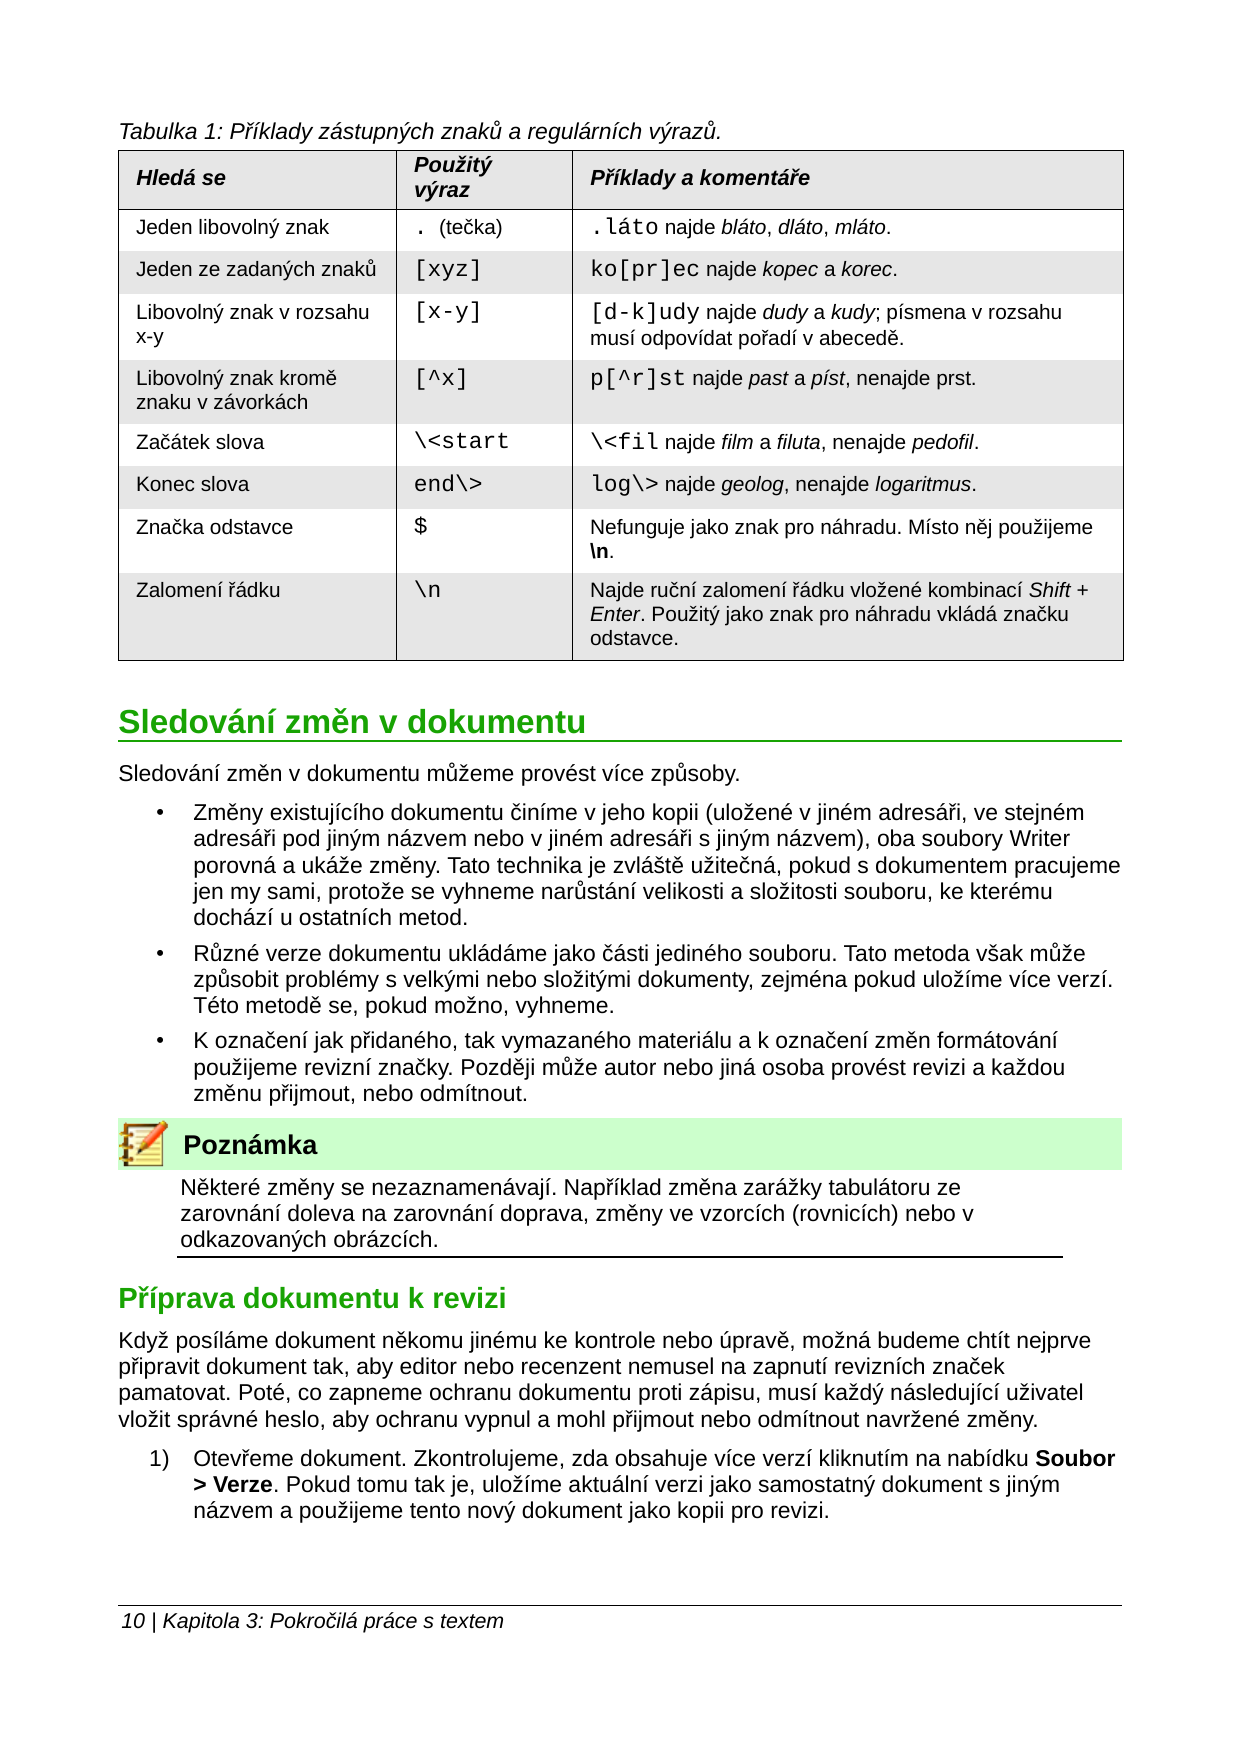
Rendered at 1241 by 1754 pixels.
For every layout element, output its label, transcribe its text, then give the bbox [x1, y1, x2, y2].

table_cell Značka odstavce [119, 509, 396, 573]
table_cell [d-k]udy najde dudy a kudy; písmena v rozsahu musí odpovídat pořadí v abecedě. [573, 294, 1123, 360]
table_cell ko[pr]ec najde kopec a korec. [573, 251, 1123, 294]
table_cell Libovolný znak v rozsahu x-y [119, 294, 396, 360]
list Změny existujícího dokumentu činíme v jeho kopii (uložené v jiném adresáři, ve stejném adresáři pod jiným názvem nebo v jiném adresáři s jiným názvem), oba soubory Writer porovná a ukáže změny. Tato technika je zvláště užitečná, pokud s dokumentem pracujeme jen my sami, protože se vyhneme narůstání velikosti a složitosti souboru, ke kterému dochází u ostatních metod. [156, 799, 1122, 931]
list Když posíláme dokument někomu jinému ke kontrole nebo úpravě, možná budeme chtít nejprve připravit dokument tak, aby editor nebo recenzent nemusel na zapnutí revizních značek pamatovat. Poté, co zapneme ochranu dokumentu proti zápisu, musí každý následující uživatel vložit správné heslo, aby ochranu vypnul a mohl přijmout nebo odmítnout navržené změny. [118, 1327, 1122, 1432]
table_cell p[^r]st najde past a píst, nenajde prst. [573, 360, 1123, 424]
subtitle Poznámka [118, 1118, 1122, 1170]
table_cell .láto najde bláto, dláto, mláto. [573, 210, 1123, 251]
picture [119, 1119, 170, 1170]
list K označení jak přidaného, tak vymazaného materiálu a k označení změn formátování použijeme revizní značky. Později může autor nebo jiná osoba provést revizi a každou změnu přijmout, nebo odmítnout. [156, 1027, 1122, 1107]
table_cell Zalomení řádku [119, 573, 396, 660]
table_cell Jeden libovolný znak [119, 210, 396, 251]
list Sledování změn v dokumentu můžeme provést více způsoby. [118, 760, 1122, 786]
table_cell Začátek slova [119, 424, 396, 466]
table_cell Libovolný znak kromě znaku v závorkách [119, 360, 396, 424]
table_cell \<fil najde film a filuta, nenajde pedofil. [573, 424, 1123, 466]
table_cell log\> najde geolog, nenajde logaritmus. [573, 466, 1123, 509]
table_header Použitý výraz [397, 151, 572, 209]
table_cell [^x] [397, 360, 572, 424]
table_cell [x-y] [397, 294, 572, 360]
table_cell Najde ruční zalomení řádku vložené kombinací Shift + Enter. Použitý jako znak pro náhradu vkládá značku odstavce. [573, 573, 1123, 660]
text Některé změny se nezaznamenávají. Například změna zarážky tabulátoru ze zarovnání doleva na zarovnání doprava, změny ve vzorcích (rovnicích) nebo v odkazovaných obrázcích. [177, 1170, 1063, 1256]
table_cell Jeden ze zadaných znaků [119, 251, 396, 294]
list Různé verze dokumentu ukládáme jako části jediného souboru. Tato metoda však může způsobit problémy s velkými nebo složitými dokumenty, zejména pokud uložíme více verzí. Této metodě se, pokud možno, vyhneme. [156, 939, 1122, 1019]
table_header Příklady a komentáře [573, 151, 1123, 209]
table_cell . (tečka) [397, 210, 572, 251]
table_cell Konec slova [119, 466, 396, 509]
table_cell $ [397, 509, 572, 573]
text Tabulka 1: Příklady zástupných znaků a regulárních výrazů. [118, 118, 1122, 144]
table_cell \<start [397, 424, 572, 466]
table_cell [xyz] [397, 251, 572, 294]
subtitle Sledování změn v dokumentu [118, 702, 1122, 740]
subtitle Příprava dokumentu k revizi [118, 1281, 1122, 1315]
table_cell end\> [397, 466, 572, 509]
list Otevřeme dokument. Zkontrolujeme, zda obsahuje více verzí kliknutím na nabídku Soubor > Verze. Pokud tomu tak je, uložíme aktuální verzi jako samostatný dokument s jiným názvem a použijeme tento nový dokument jako kopii pro revizi. [169, 1444, 1122, 1523]
table_cell \n [397, 573, 572, 660]
table_header Hledá se [119, 151, 396, 209]
table_cell Nefunguje jako znak pro náhradu. Místo něj použijeme \n. [573, 509, 1123, 573]
